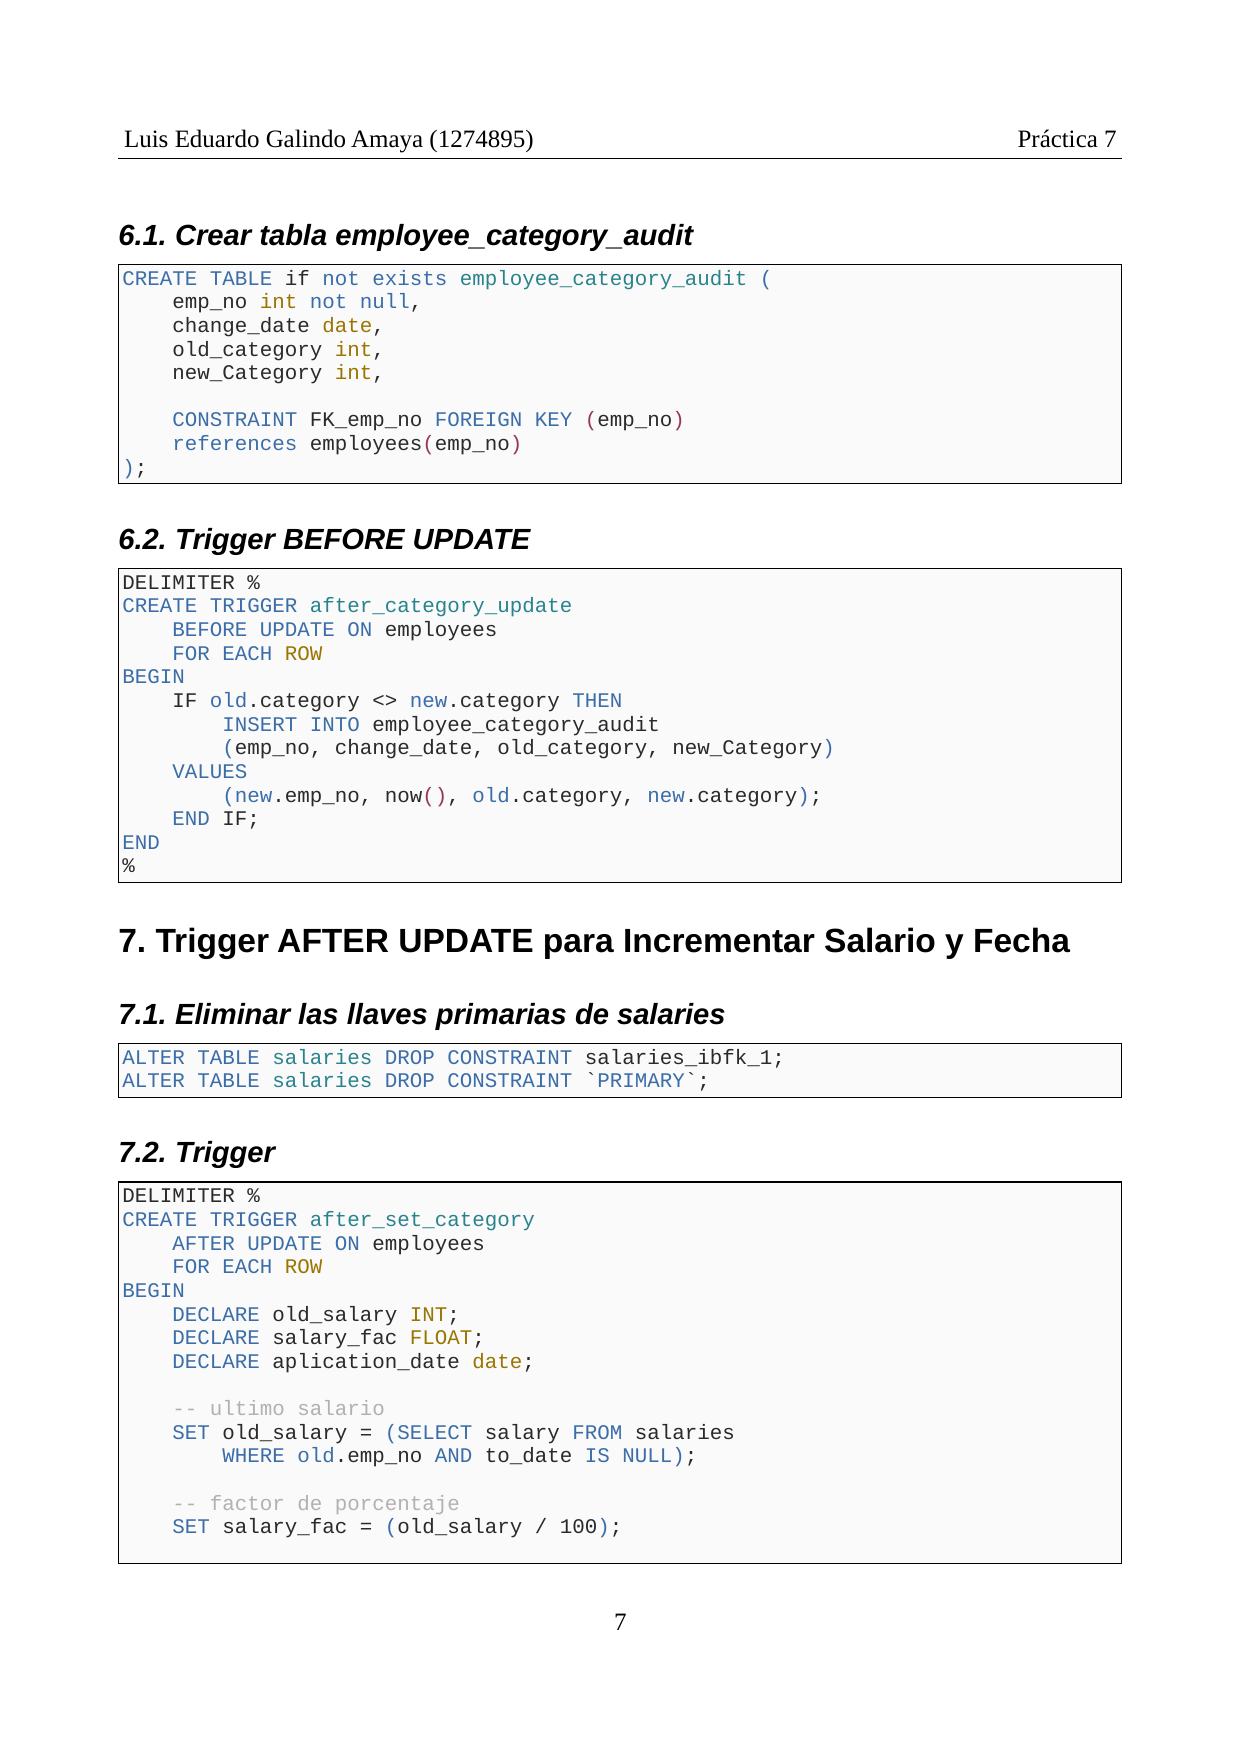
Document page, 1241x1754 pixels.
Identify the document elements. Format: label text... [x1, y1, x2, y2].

text SET old_salary = (SELECT salary FROM salaries [119, 1418, 1121, 1441]
subtitle Crear tabla employee_category_audit [118, 218, 1122, 251]
text WHERE old.emp_no AND to_date IS NULL); [119, 1441, 1121, 1465]
text FOR EACH ROW [119, 1252, 1121, 1276]
text END IF; [119, 804, 1121, 828]
text AFTER UPDATE ON employees [119, 1229, 1121, 1252]
text CREATE TRIGGER after_category_update [119, 591, 1121, 615]
text DELIMITER % [119, 569, 1121, 591]
text old_category int, [119, 334, 1121, 358]
subtitle Trigger BEFORE UPDATE [118, 522, 1122, 555]
text % [119, 852, 1121, 882]
subtitle Eliminar las llaves primarias de salaries [118, 997, 1122, 1030]
text (emp_no, change_date, old_category, new_Category) [119, 733, 1121, 757]
text CREATE TRIGGER after_set_category [119, 1205, 1121, 1229]
text BEFORE UPDATE ON employees [119, 615, 1121, 639]
text references employees(emp_no) [119, 429, 1121, 453]
text CREATE TABLE if not exists employee_category_audit ( [119, 265, 1121, 287]
text DECLARE salary_fac FLOAT; [119, 1323, 1121, 1347]
subtitle Trigger [118, 1135, 1122, 1169]
text BEGIN [119, 662, 1121, 686]
text (new.emp_no, now(), old.category, new.category); [119, 781, 1121, 804]
text new_Category int, [119, 358, 1121, 382]
text FOR EACH ROW [119, 639, 1121, 662]
text VALUES [119, 757, 1121, 781]
text INSERT INTO employee_category_audit [119, 710, 1121, 733]
text DELIMITER % [119, 1183, 1121, 1205]
text DECLARE old_salary INT; [119, 1299, 1121, 1323]
text SET salary_fac = (old_salary / 100); [119, 1512, 1121, 1536]
subtitle Trigger AFTER UPDATE para Incrementar Salario y Fecha [118, 921, 1122, 959]
text emp_no int not null, [119, 287, 1121, 311]
text IF old.category <> new.category THEN [119, 686, 1121, 710]
text END [119, 828, 1121, 852]
text -- factor de porcentaje [119, 1489, 1121, 1512]
text ALTER TABLE salaries DROP CONSTRAINT `PRIMARY`; [119, 1066, 1121, 1097]
text CONSTRAINT FK_emp_no FOREIGN KEY (emp_no) [119, 406, 1121, 429]
text ALTER TABLE salaries DROP CONSTRAINT salaries_ibfk_1; [119, 1044, 1121, 1066]
text -- ultimo salario [119, 1394, 1121, 1418]
text ); [119, 453, 1121, 483]
text change_date date, [119, 311, 1121, 334]
text BEGIN [119, 1276, 1121, 1299]
text DECLARE aplication_date date; [119, 1347, 1121, 1371]
